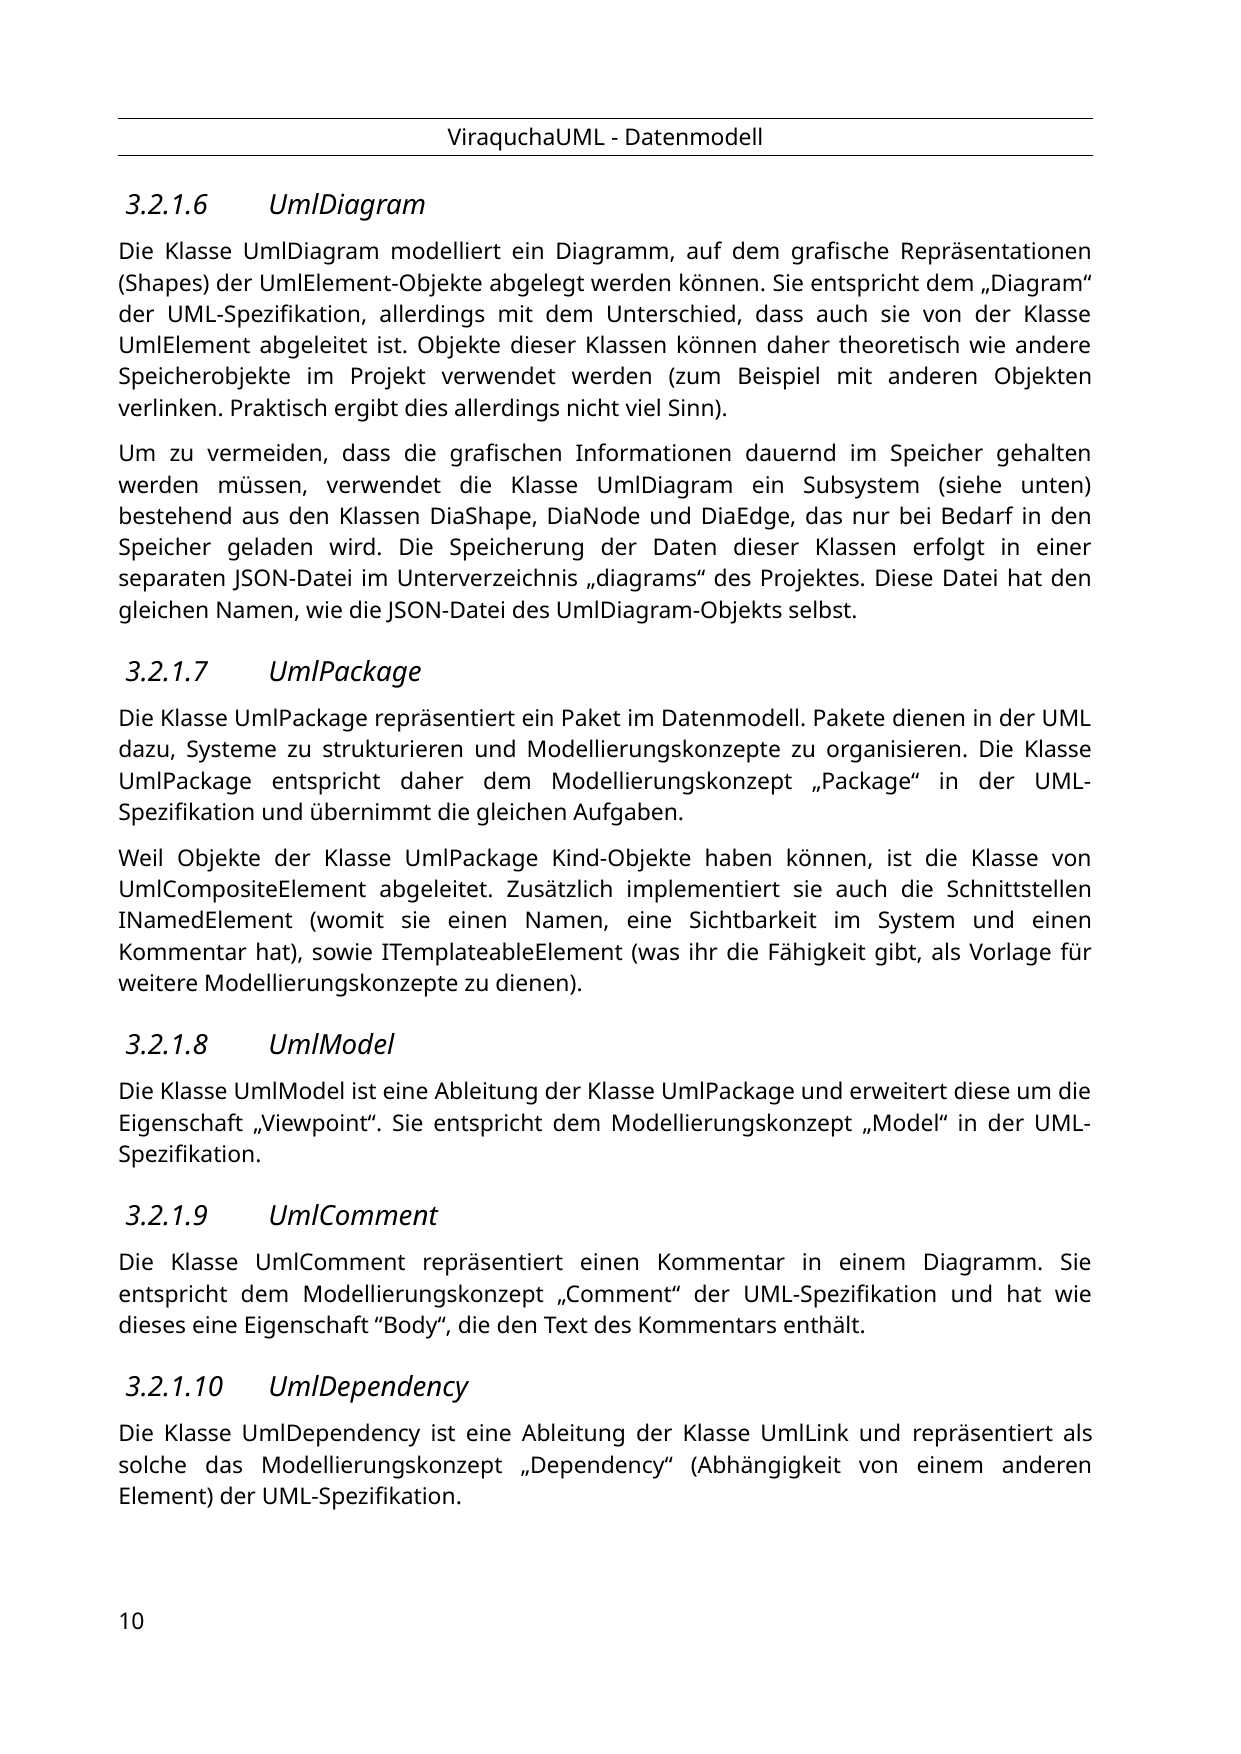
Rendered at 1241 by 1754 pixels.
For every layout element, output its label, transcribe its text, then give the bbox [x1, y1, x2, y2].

text Die Klasse UmlPackage repräsentiert ein Paket im Datenmodell. Pakete dienen in der UML dazu, Systeme zu strukturieren und Modellierungskonzepte zu organisieren. Die Klasse UmlPackage entspricht daher dem Modellierungskonzept „Package“ in der UML-Spezifikation und übernimmt die gleichen Aufgaben. [118, 702, 1093, 827]
text Die Klasse UmlModel ist eine Ableitung der Klasse UmlPackage und erweitert diese um die Eigenschaft „Viewpoint“. Sie entspricht dem Modellierungskonzept „Model“ in der UML-Spezifikation. [118, 1075, 1093, 1169]
subtitle UmlModel [118, 1025, 1093, 1063]
subtitle UmlDiagram [118, 185, 1093, 223]
subtitle UmlDependency [118, 1367, 1093, 1405]
text Die Klasse UmlComment repräsentiert einen Kommentar in einem Diagramm. Sie entspricht dem Modellierungskonzept „Comment“ der UML-Spezifikation und hat wie dieses eine Eigenschaft “Body“, die den Text des Kommentars enthält. [118, 1246, 1093, 1340]
text Um zu vermeiden, dass die grafischen Informationen dauernd im Speicher gehalten werden müssen, verwendet die Klasse UmlDiagram ein Subsystem (siehe unten) bestehend aus den Klassen DiaShape, DiaNode und DiaEdge, das nur bei Bedarf in den Speicher geladen wird. Die Speicherung der Daten dieser Klassen erfolgt in einer separaten JSON-Datei im Unterverzeichnis „diagrams“ des Projektes. Diese Datei hat den gleichen Namen, wie die JSON-Datei des UmlDiagram-Objekts selbst. [118, 437, 1093, 625]
text Die Klasse UmlDependency ist eine Ableitung der Klasse UmlLink und repräsentiert als solche das Modellierungskonzept „Dependency“ (Abhängigkeit von einem anderen Element) der UML-Spezifikation. [118, 1417, 1093, 1511]
text Weil Objekte der Klasse UmlPackage Kind-Objekte haben können, ist die Klasse von UmlCompositeElement abgeleitet. Zusätzlich implementiert sie auch die Schnittstellen INamedElement (womit sie einen Namen, eine Sichtbarkeit im System und einen Kommentar hat), sowie ITemplateableElement (was ihr die Fähigkeit gibt, als Vorlage für weitere Modellierungskonzepte zu dienen). [118, 842, 1093, 998]
text Die Klasse UmlDiagram modelliert ein Diagramm, auf dem grafische Repräsentationen (Shapes) der UmlElement-Objekte abgelegt werden können. Sie entspricht dem „Diagram“ der UML-Spezifikation, allerdings mit dem Unterschied, dass auch sie von der Klasse UmlElement abgeleitet ist. Objekte dieser Klassen können daher theoretisch wie andere Speicherobjekte im Projekt verwendet werden (zum Beispiel mit anderen Objekten verlinken. Praktisch ergibt dies allerdings nicht viel Sinn). [118, 235, 1093, 423]
subtitle UmlPackage [118, 652, 1093, 690]
subtitle UmlComment [118, 1196, 1093, 1234]
